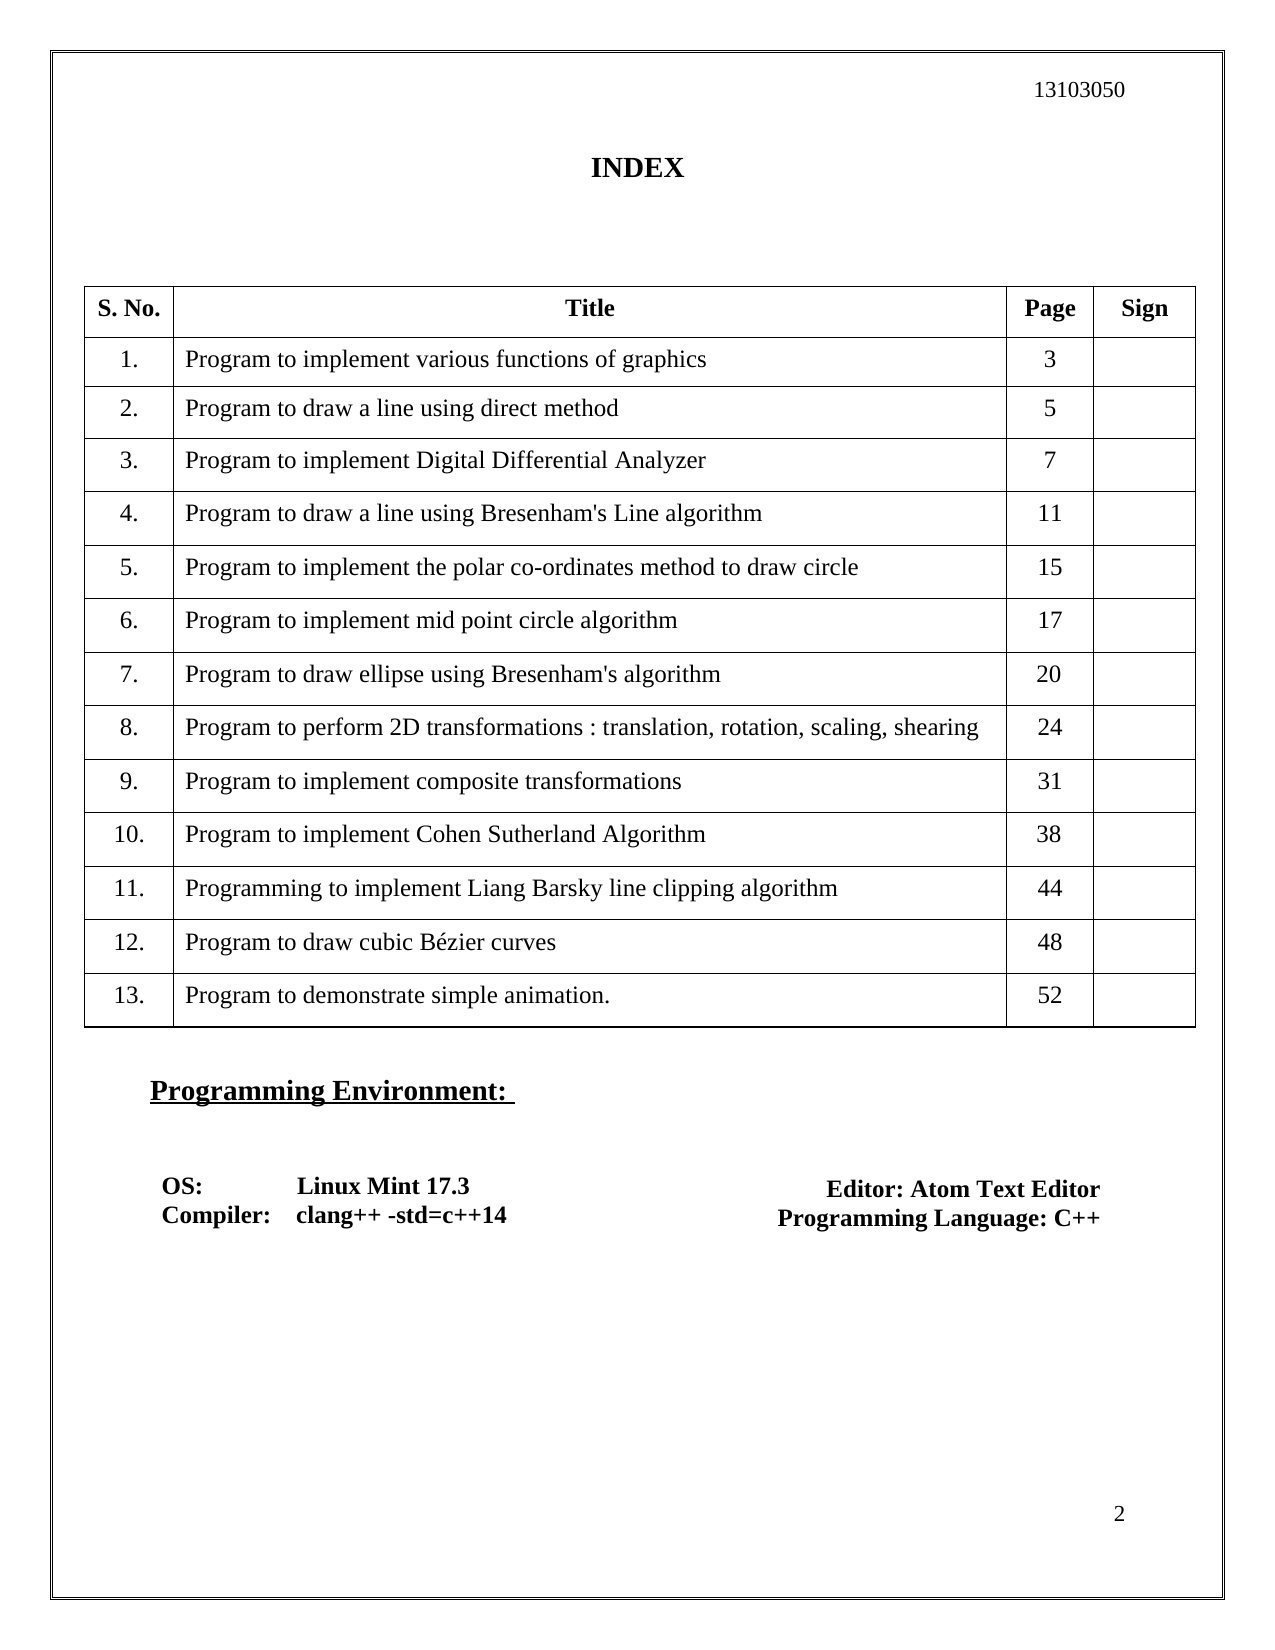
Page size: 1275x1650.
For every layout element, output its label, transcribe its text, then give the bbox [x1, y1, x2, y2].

table_cell Program to draw a line using direct method [174, 387, 1006, 437]
table_cell 2. [85, 387, 173, 437]
table_cell 7 [1007, 439, 1093, 491]
table_cell Program to draw a line using Bresenham's Line algorithm [174, 492, 1006, 544]
table_cell 5. [85, 546, 173, 598]
table_cell [1094, 653, 1195, 705]
table_cell 4. [85, 492, 173, 544]
table_cell Program to demonstrate simple animation. [174, 974, 1006, 1026]
table_cell [1094, 492, 1195, 544]
text Programming Environment: [150, 1073, 1125, 1106]
table_cell Program to implement mid point circle algorithm [174, 599, 1006, 652]
table_header Sign [1094, 287, 1195, 337]
table_cell Program to implement the polar co-ordinates method to draw circle [174, 546, 1006, 598]
table_cell 17 [1007, 599, 1093, 652]
table_cell [1094, 706, 1195, 759]
table_cell [1094, 974, 1195, 1026]
table_cell [1094, 760, 1195, 812]
table_cell 11. [85, 867, 173, 919]
table_cell Program to draw cubic Bézier curves [174, 920, 1006, 973]
table_cell [1094, 867, 1195, 919]
table_header Page [1007, 287, 1093, 337]
table_cell 8. [85, 706, 173, 759]
table_cell [1094, 920, 1195, 973]
table_cell [1094, 813, 1195, 866]
table_header S. No. [85, 287, 173, 337]
table_cell 20 [1007, 653, 1093, 705]
table_cell [1094, 599, 1195, 652]
table_cell 38 [1007, 813, 1093, 866]
table_cell 11 [1007, 492, 1093, 544]
table_cell 6. [85, 599, 173, 652]
table_cell 48 [1007, 920, 1093, 973]
table_cell 3 [1007, 338, 1093, 386]
table_cell 1. [85, 338, 173, 386]
table_cell 15 [1007, 546, 1093, 598]
table_header Title [174, 287, 1006, 337]
table_cell Programming to implement Liang Barsky line clipping algorithm [174, 867, 1006, 919]
table_cell 3. [85, 439, 173, 491]
text INDEX [150, 150, 1125, 183]
table_cell 10. [85, 813, 173, 866]
table_cell 44 [1007, 867, 1093, 919]
table_cell 5 [1007, 387, 1093, 437]
table_cell [1094, 387, 1195, 437]
table_cell 13. [85, 974, 173, 1026]
table_cell [1094, 546, 1195, 598]
table_cell Program to implement Digital Differential Analyzer [174, 439, 1006, 491]
table_header OS: Linux Mint 17.3 Compiler: clang++ -std=c++14 [150, 1140, 631, 1266]
table_cell Program to perform 2D transformations : translation, rotation, scaling, shearing [174, 706, 1006, 759]
table_cell 31 [1007, 760, 1093, 812]
table_cell [1094, 439, 1195, 491]
table_header Editor: Atom Text Editor Programming Language: C++ [631, 1140, 1112, 1266]
table_cell 24 [1007, 706, 1093, 759]
table_cell 52 [1007, 974, 1093, 1026]
table_cell Program to implement composite transformations [174, 760, 1006, 812]
table_cell 12. [85, 920, 173, 973]
table_cell 9. [85, 760, 173, 812]
table_cell Program to implement various functions of graphics [174, 338, 1006, 386]
table_cell Program to implement Cohen Sutherland Algorithm [174, 813, 1006, 866]
table_cell 7. [85, 653, 173, 705]
table_cell [1094, 338, 1195, 386]
table_cell Program to draw ellipse using Bresenham's algorithm [174, 653, 1006, 705]
